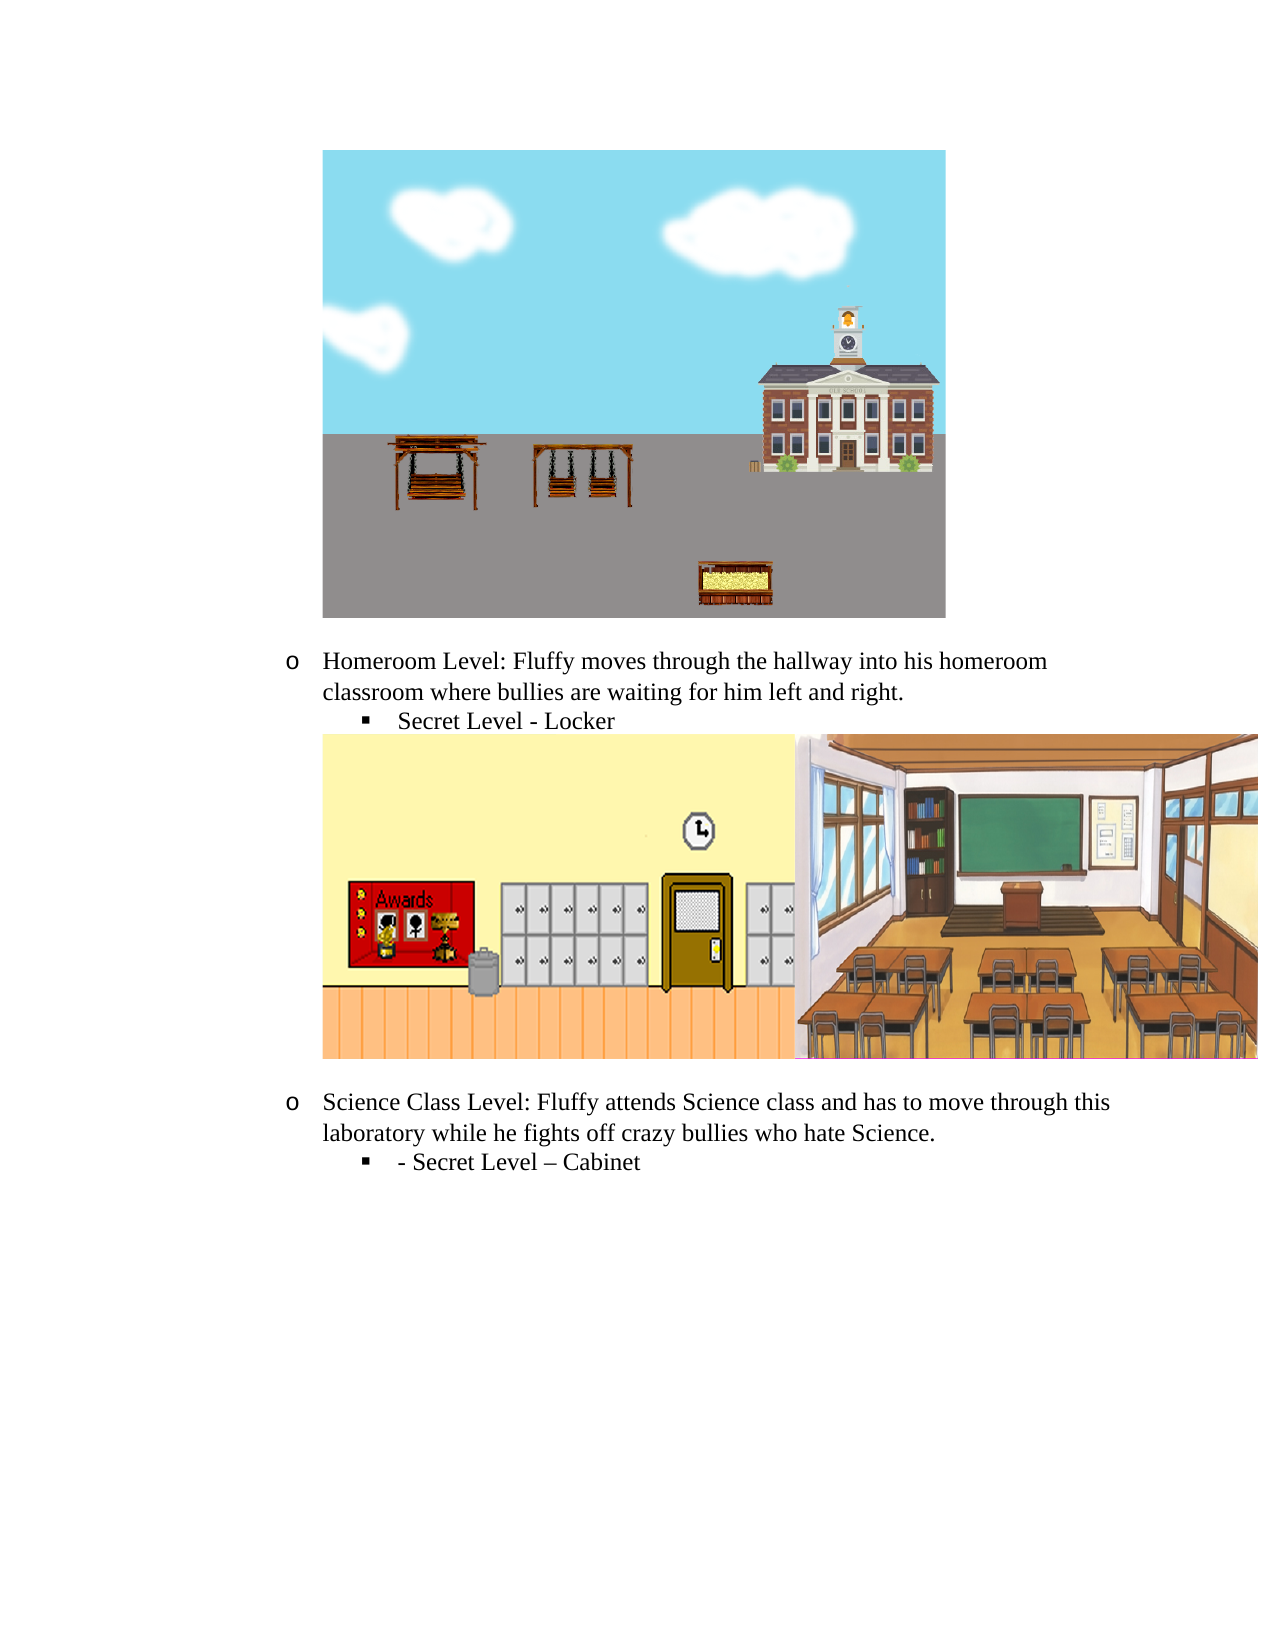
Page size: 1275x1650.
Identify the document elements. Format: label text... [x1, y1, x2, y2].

picture [322, 150, 946, 618]
picture [322, 734, 1258, 1059]
list Secret Level - Locker [360, 706, 1125, 734]
list Science Class Level: Fluffy attends Science class and has to move through this laboratory while he fights off crazy bullies who hate Science. [285, 1087, 1125, 1147]
list Homeroom Level: Fluffy moves through the hallway into his homeroom classroom where bullies are waiting for him left and right. [285, 646, 1125, 706]
list - Secret Level – Cabinet [360, 1147, 1125, 1175]
